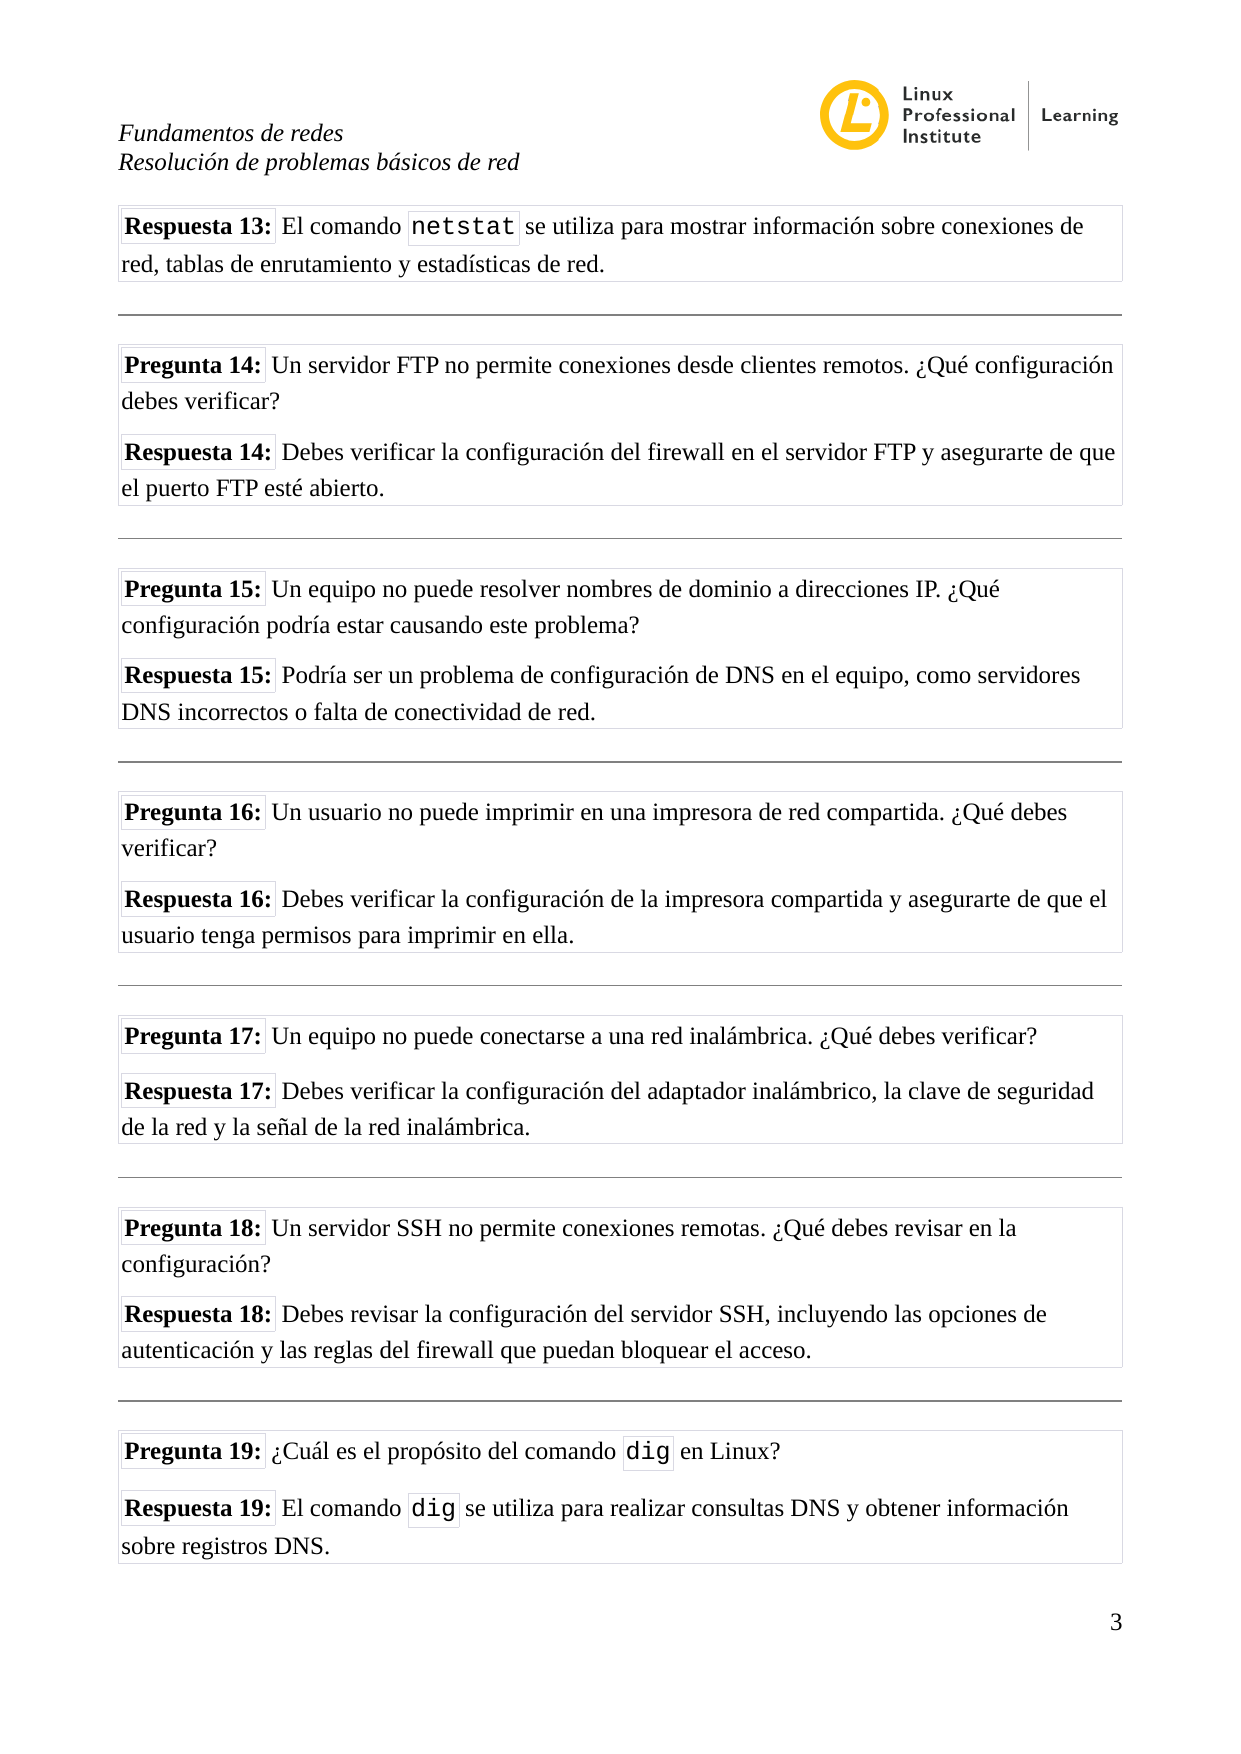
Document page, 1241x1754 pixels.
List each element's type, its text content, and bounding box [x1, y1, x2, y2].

text Respuesta 14: Debes verificar la configuración del firewall en el servidor FTP y asegurarte de que el puerto FTP esté abierto. [119, 431, 1122, 505]
picture [819, 79, 1119, 151]
text Respuesta 19: El comando dig se utiliza para realizar consultas DNS y obtener información sobre registros DNS. [119, 1487, 1122, 1563]
text Pregunta 15: Un equipo no puede resolver nombres de dominio a direcciones IP. ¿Qué configuración podría estar causando este problema? [119, 569, 1122, 639]
text Pregunta 18: Un servidor SSH no permite conexiones remotas. ¿Qué debes revisar en la configuración? [119, 1208, 1122, 1277]
text Respuesta 13: El comando netstat se utiliza para mostrar información sobre conexiones de red, tablas de enrutamiento y estadísticas de red. [119, 206, 1122, 281]
text Pregunta 16: Un usuario no puede imprimir en una impresora de red compartida. ¿Qué debes verificar? [119, 792, 1122, 862]
text Pregunta 17: Un equipo no puede conectarse a una red inalámbrica. ¿Qué debes verificar? [119, 1016, 1122, 1053]
text Respuesta 18: Debes revisar la configuración del servidor SSH, incluyendo las opciones de autenticación y las reglas del firewall que puedan bloquear el acceso. [119, 1293, 1122, 1367]
text Respuesta 16: Debes verificar la configuración de la impresora compartida y asegurarte de que el usuario tenga permisos para imprimir en ella. [119, 878, 1122, 952]
text Pregunta 19: ¿Cuál es el propósito del comando dig en Linux? [119, 1431, 1122, 1470]
text Pregunta 14: Un servidor FTP no permite conexiones desde clientes remotos. ¿Qué configuración debes verificar? [119, 345, 1122, 415]
text Respuesta 15: Podría ser un problema de configuración de DNS en el equipo, como servidores DNS incorrectos o falta de conectividad de red. [119, 654, 1122, 728]
text Respuesta 17: Debes verificar la configuración del adaptador inalámbrico, la clave de seguridad de la red y la señal de la red inalámbrica. [119, 1070, 1122, 1143]
